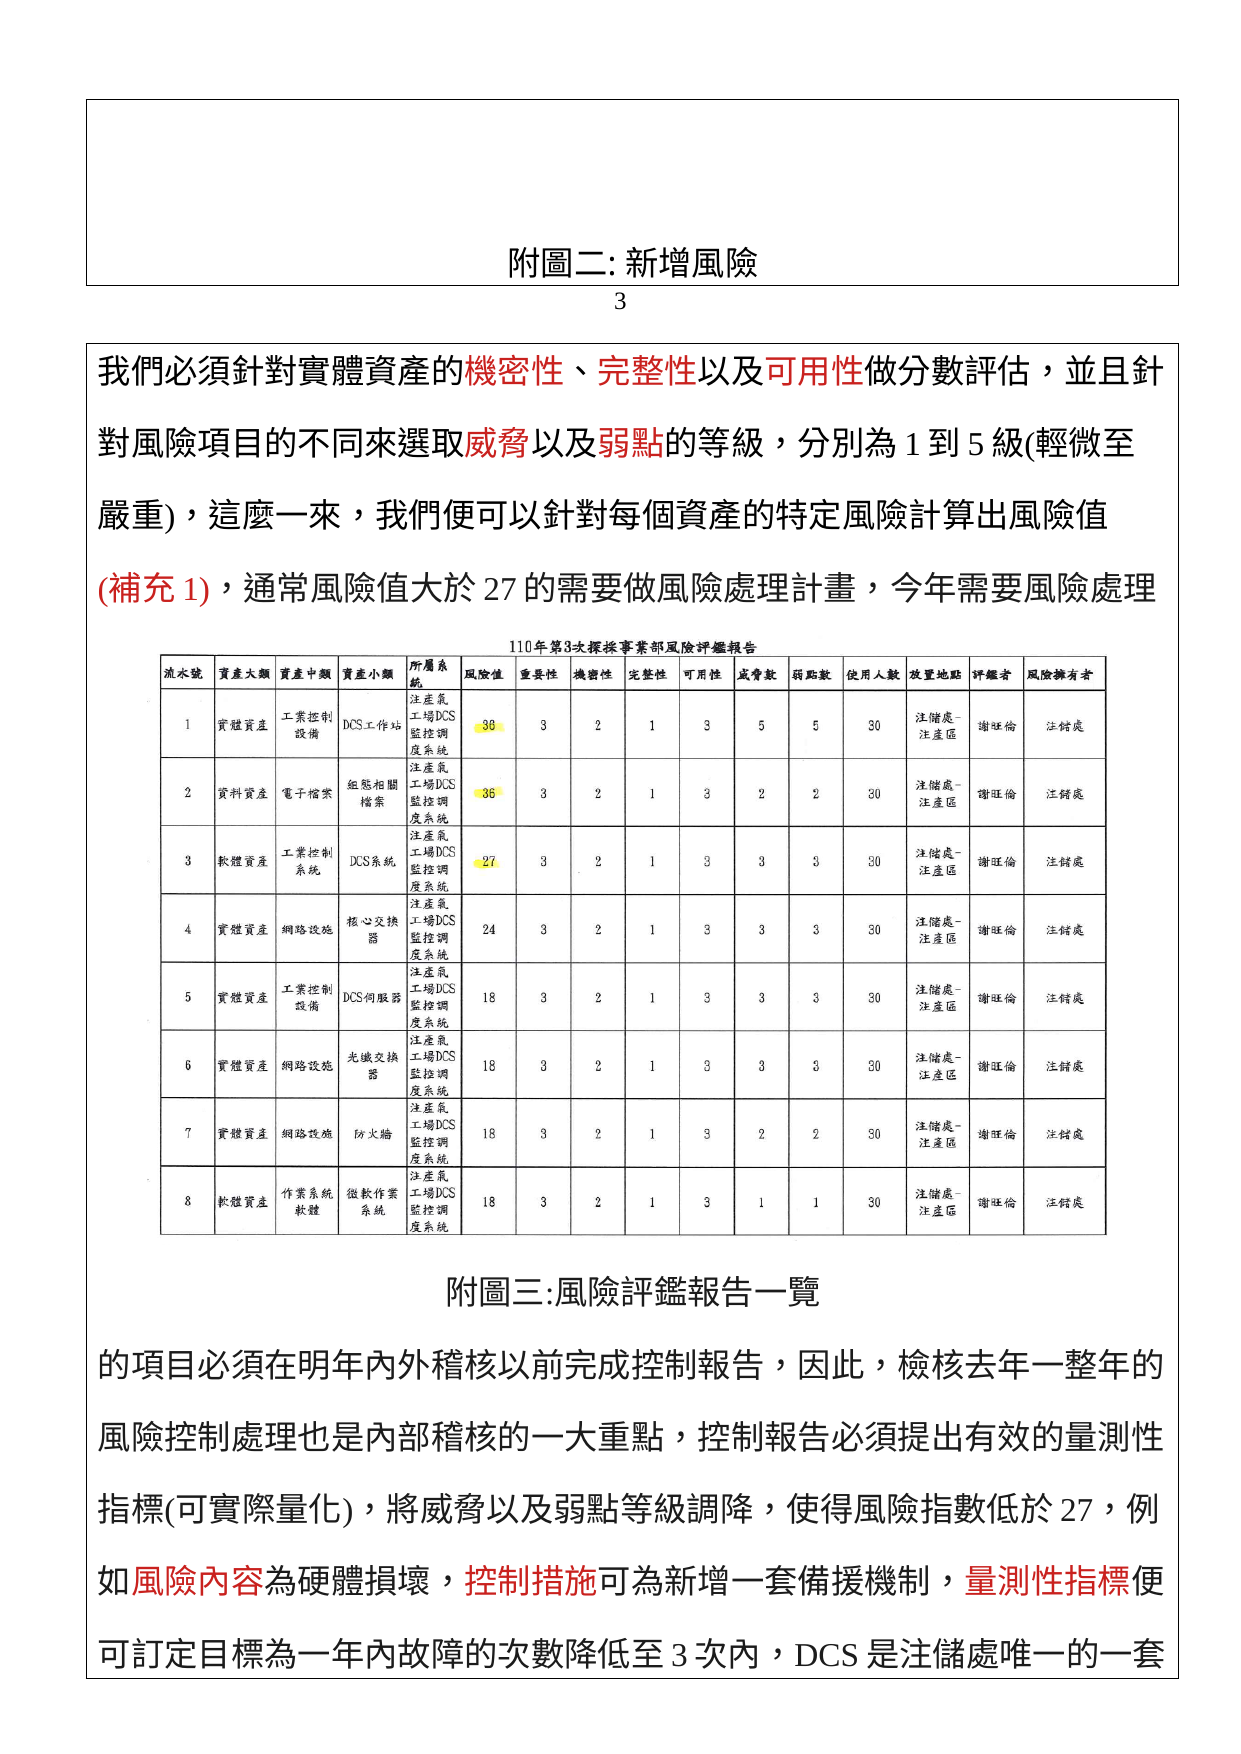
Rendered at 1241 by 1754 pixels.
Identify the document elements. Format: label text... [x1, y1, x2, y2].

picture [142, 631, 1114, 1245]
table_header 附圖二: 新增風險 [87, 100, 1178, 285]
text 2 [75, 286, 1165, 314]
table_header 我們必須針對實體資產的機密性、完整性以及可用性做分數評估，並且針對風險項目的不同來選取威脅以及弱點的等級，分別為1到5級(輕微至嚴重)，這麼一來，我們便可以針對每個資產的特定風險計算出風險值 (補充1)，通常風險值大於27的需要做風險處理計畫，今年需要風險處理 附圖三:風險評鑑報告一覽 的項目必須在明年內外稽核以前完成控制報告，因此，檢核去年一整年的風險控制處理也是內部稽核的一大重點，控制報告必須提出有效的量測性指標(可實際量化)，將威脅以及弱點等級調降，使得風險指數低於27，例如風險內容為硬體損壞，控制措施可為新增一套備援機制，量測性指標便可訂定目標為一年內故障的次數降低至3次內，DCS是注儲處唯一的一套 [87, 344, 1178, 1678]
